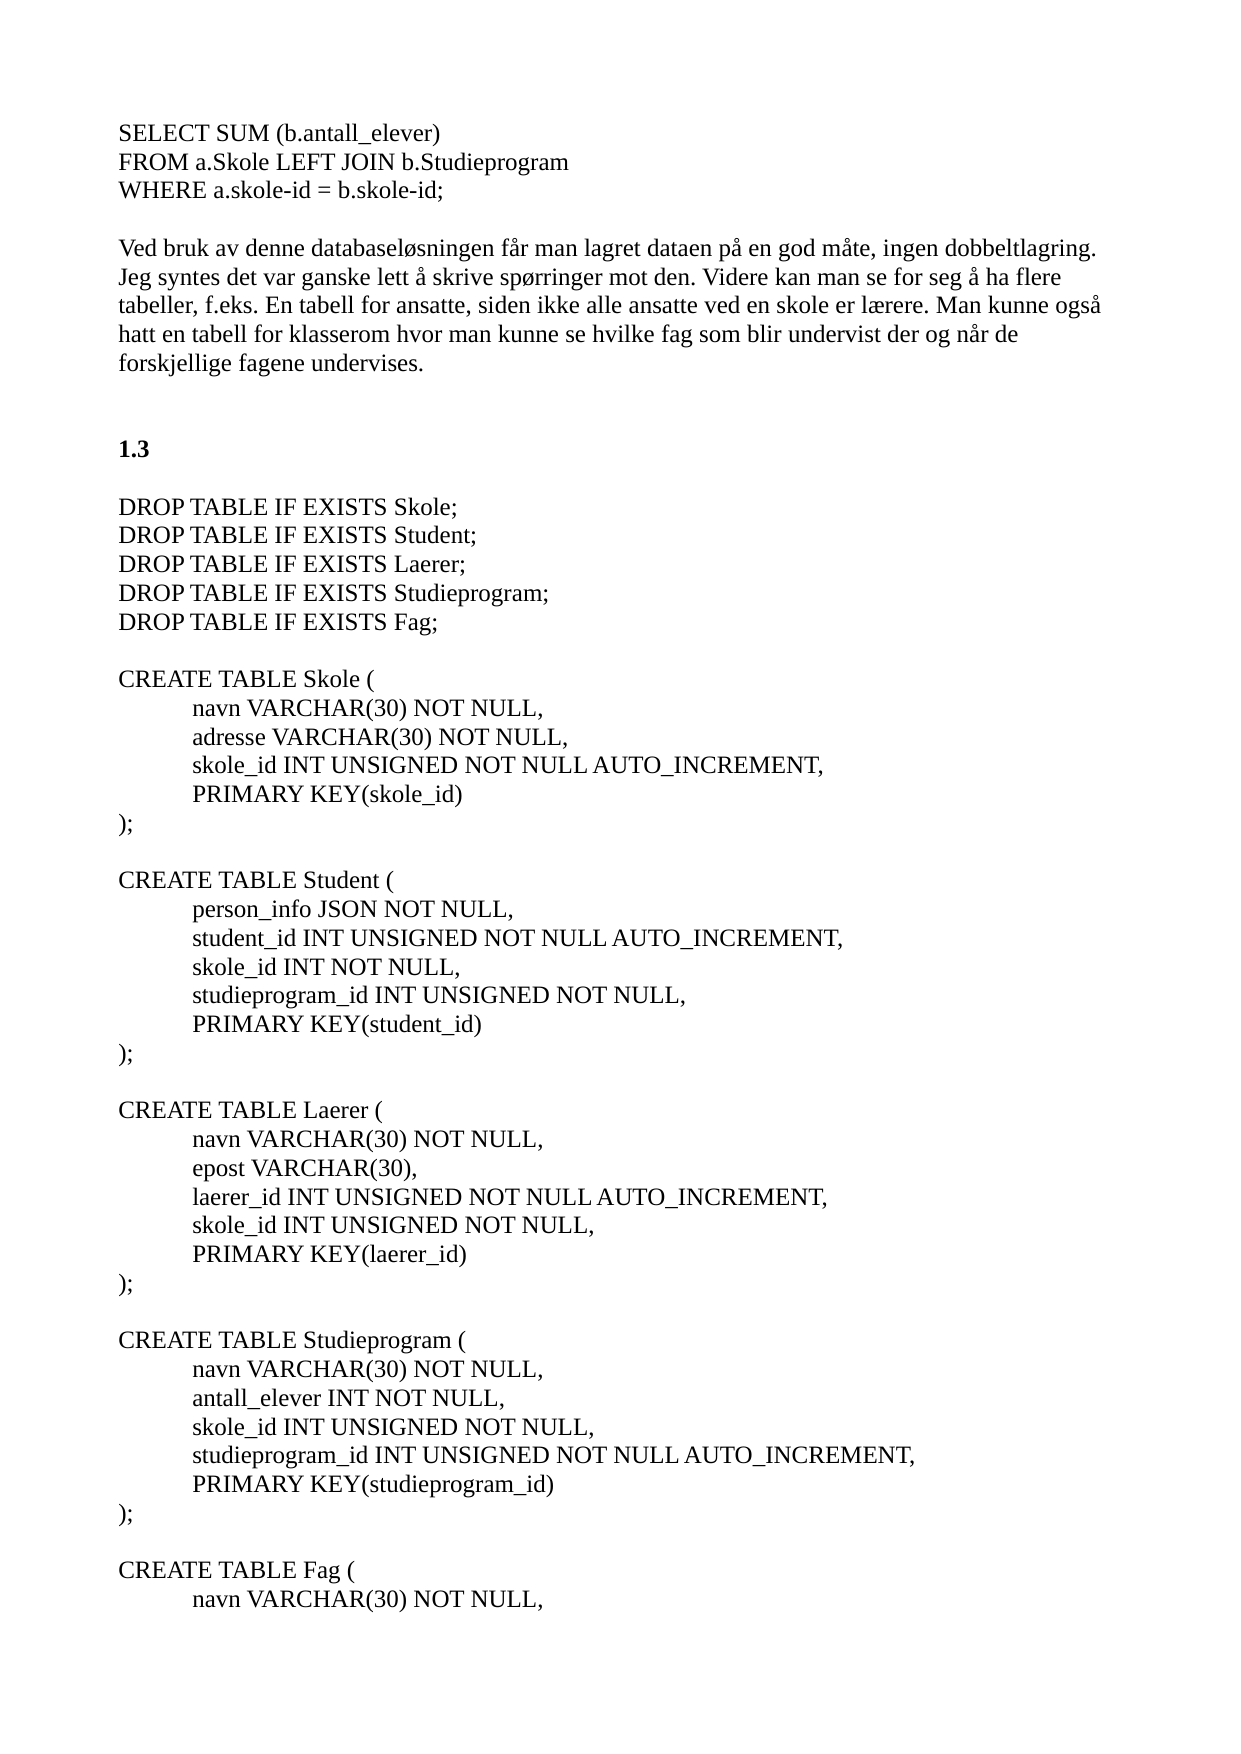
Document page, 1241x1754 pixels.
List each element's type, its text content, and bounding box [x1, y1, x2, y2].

text ); [118, 1268, 1122, 1297]
text ); [118, 1498, 1122, 1527]
text epost VARCHAR(30), [118, 1153, 1122, 1182]
text CREATE TABLE Student ( [118, 866, 1122, 894]
text FROM a.Skole LEFT JOIN b.Studieprogram [118, 147, 1122, 176]
text CREATE TABLE Studieprogram ( [118, 1326, 1122, 1354]
text Ved bruk av denne databaseløsningen får man lagret dataen på en god måte, ingen dobbeltlagring. [118, 233, 1122, 262]
text PRIMARY KEY(student_id) [118, 1009, 1122, 1038]
text DROP TABLE IF EXISTS Skole; [118, 492, 1122, 521]
text navn VARCHAR(30) NOT NULL, [118, 1584, 1122, 1613]
text studieprogram_id INT UNSIGNED NOT NULL, [118, 981, 1122, 1009]
text adresse VARCHAR(30) NOT NULL, [118, 722, 1122, 751]
text Jeg syntes det var ganske lett å skrive spørringer mot den. Videre kan man se for seg å ha flere tabeller, f.eks. En tabell for ansatte, siden ikke alle ansatte ved en skole er lærere. Man kunne også hatt en tabell for klasserom hvor man kunne se hvilke fag som blir undervist der og når de forskjellige fagene undervises. [118, 262, 1122, 377]
text skole_id INT UNSIGNED NOT NULL AUTO_INCREMENT, [118, 751, 1122, 779]
text CREATE TABLE Skole ( [118, 664, 1122, 693]
text skole_id INT UNSIGNED NOT NULL, [118, 1412, 1122, 1441]
text PRIMARY KEY(studieprogram_id) [118, 1469, 1122, 1498]
text skole_id INT UNSIGNED NOT NULL, [118, 1211, 1122, 1239]
text CREATE TABLE Laerer ( [118, 1096, 1122, 1124]
text studieprogram_id INT UNSIGNED NOT NULL AUTO_INCREMENT, [118, 1441, 1122, 1469]
text ); [118, 808, 1122, 837]
text DROP TABLE IF EXISTS Fag; [118, 607, 1122, 636]
text laerer_id INT UNSIGNED NOT NULL AUTO_INCREMENT, [118, 1182, 1122, 1211]
text ); [118, 1038, 1122, 1067]
text CREATE TABLE Fag ( [118, 1556, 1122, 1584]
text DROP TABLE IF EXISTS Studieprogram; [118, 578, 1122, 607]
text skole_id INT NOT NULL, [118, 952, 1122, 981]
text DROP TABLE IF EXISTS Student; [118, 521, 1122, 549]
text navn VARCHAR(30) NOT NULL, [118, 1354, 1122, 1383]
text SELECT SUM (b.antall_elever) [118, 118, 1122, 147]
text DROP TABLE IF EXISTS Laerer; [118, 549, 1122, 578]
text student_id INT UNSIGNED NOT NULL AUTO_INCREMENT, [118, 923, 1122, 952]
text person_info JSON NOT NULL, [118, 894, 1122, 923]
text navn VARCHAR(30) NOT NULL, [118, 1124, 1122, 1153]
text antall_elever INT NOT NULL, [118, 1383, 1122, 1412]
text PRIMARY KEY(laerer_id) [118, 1239, 1122, 1268]
text WHERE a.skole-id = b.skole-id; [118, 176, 1122, 204]
text 1.3 [118, 434, 1122, 463]
text PRIMARY KEY(skole_id) [118, 779, 1122, 808]
text navn VARCHAR(30) NOT NULL, [118, 693, 1122, 722]
